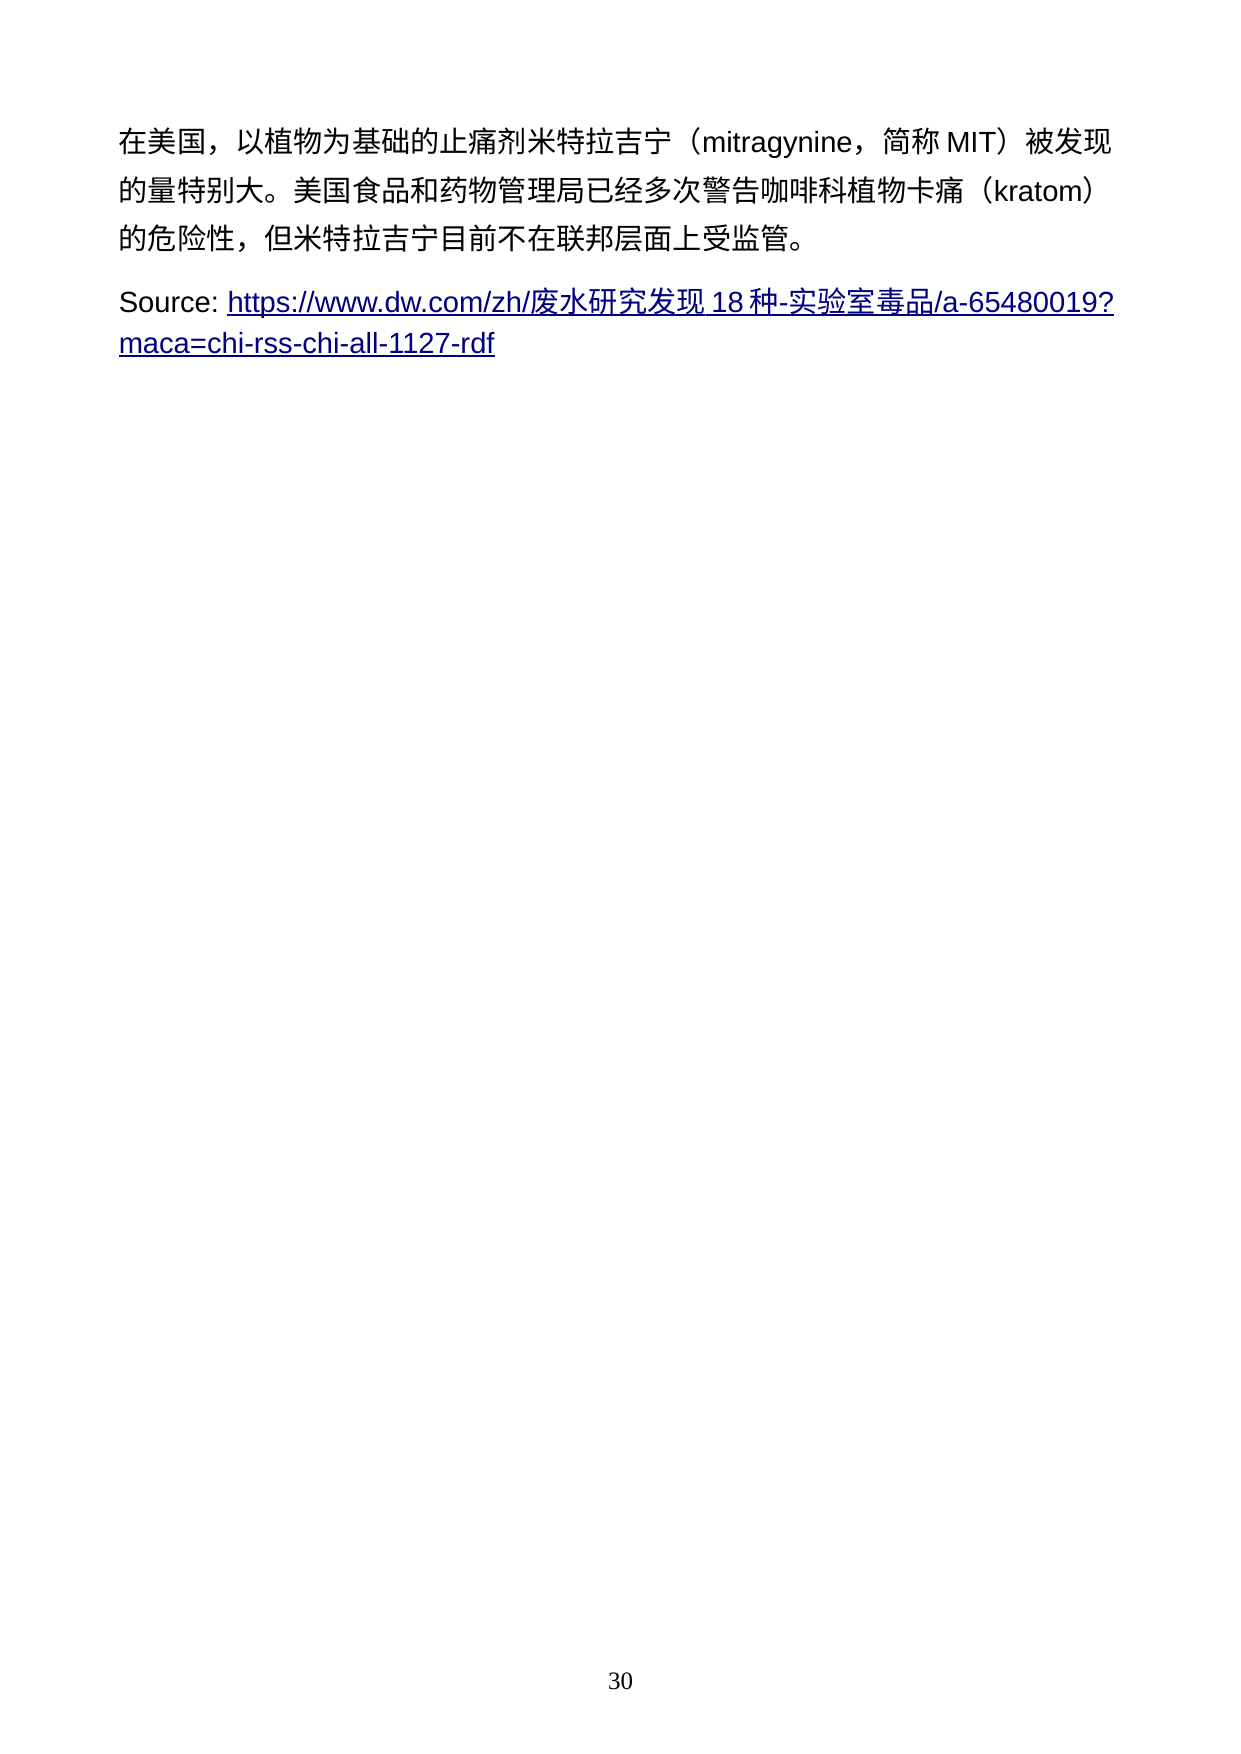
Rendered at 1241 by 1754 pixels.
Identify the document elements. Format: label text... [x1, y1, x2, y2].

text 在美国，以植物为基础的止痛剂米特拉吉宁（mitragynine，简称MIT）被发现的量特别大。美国食品和药物管理局已经多次警告咖啡科植物卡痛（kratom）的危险性，但米特拉吉宁目前不在联邦层面上受监管。 [118, 118, 1122, 258]
text Source: https://www.dw.com/zh/废水研究发现18种-实验室毒品/a-65480019?maca=chi-rss-chi-all-1127-rdf [118, 279, 1122, 359]
